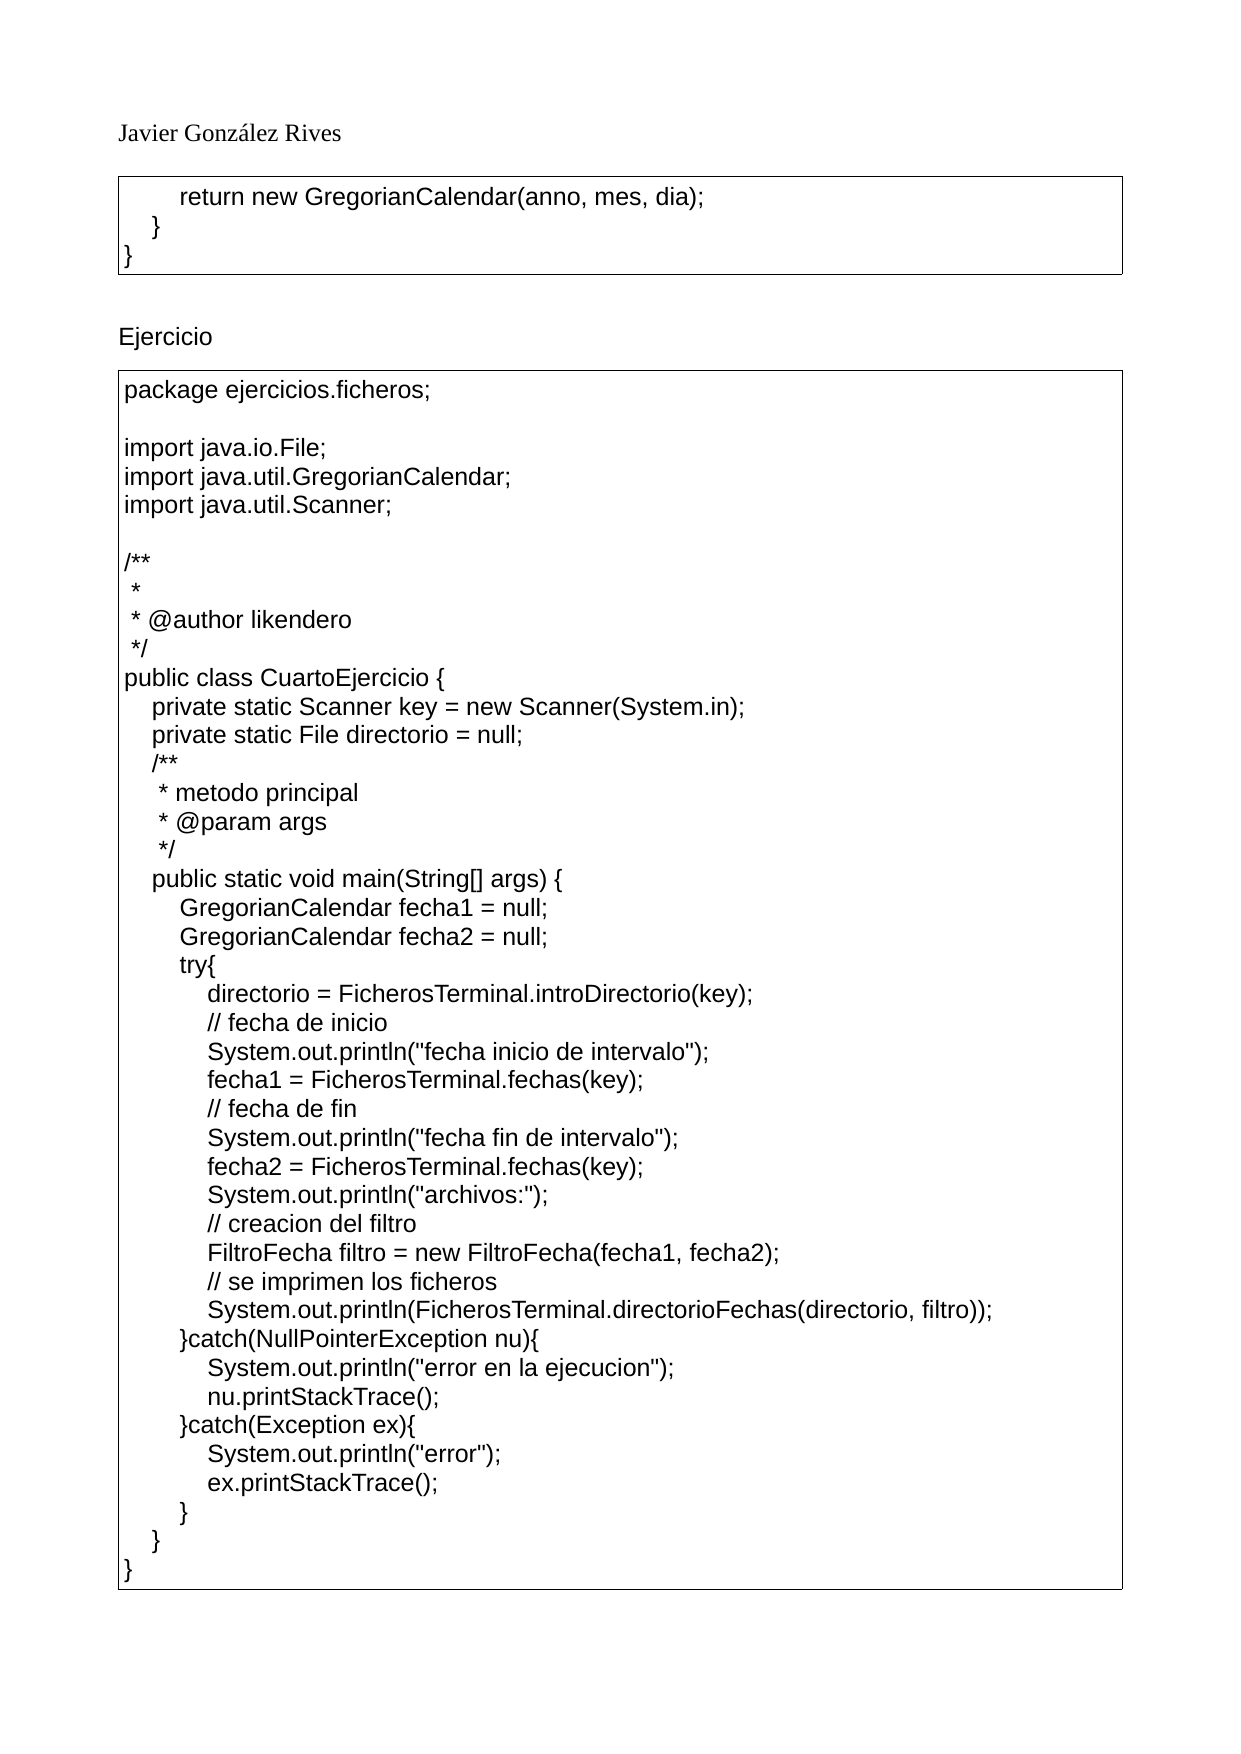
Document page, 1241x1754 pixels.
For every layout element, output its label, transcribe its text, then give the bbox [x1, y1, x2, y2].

table_header package ejercicios.ficheros; import java.io.File; import java.util.GregorianCalendar; import java.util.Scanner; /** * * @author likendero */ public class CuartoEjercicio { private static Scanner key = new Scanner(System.in); private static File directorio = null; /** * metodo principal * @param args */ public static void main(String[] args) { GregorianCalendar fecha1 = null; GregorianCalendar fecha2 = null; try{ directorio = FicherosTerminal.introDirectorio(key); // fecha de inicio System.out.println("fecha inicio de intervalo"); fecha1 = FicherosTerminal.fechas(key); // fecha de fin System.out.println("fecha fin de intervalo"); fecha2 = FicherosTerminal.fechas(key); System.out.println("archivos:"); // creacion del filtro FiltroFecha filtro = new FiltroFecha(fecha1, fecha2); // se imprimen los ficheros System.out.println(FicherosTerminal.directorioFechas(directorio, filtro)); }catch(NullPointerException nu){ System.out.println("error en la ejecucion"); nu.printStackTrace(); }catch(Exception ex){ System.out.println("error"); ex.printStackTrace(); } } } [119, 371, 1122, 1588]
text Ejercicio [118, 322, 1122, 351]
table_header return new GregorianCalendar(anno, mes, dia); } } [119, 177, 1122, 274]
